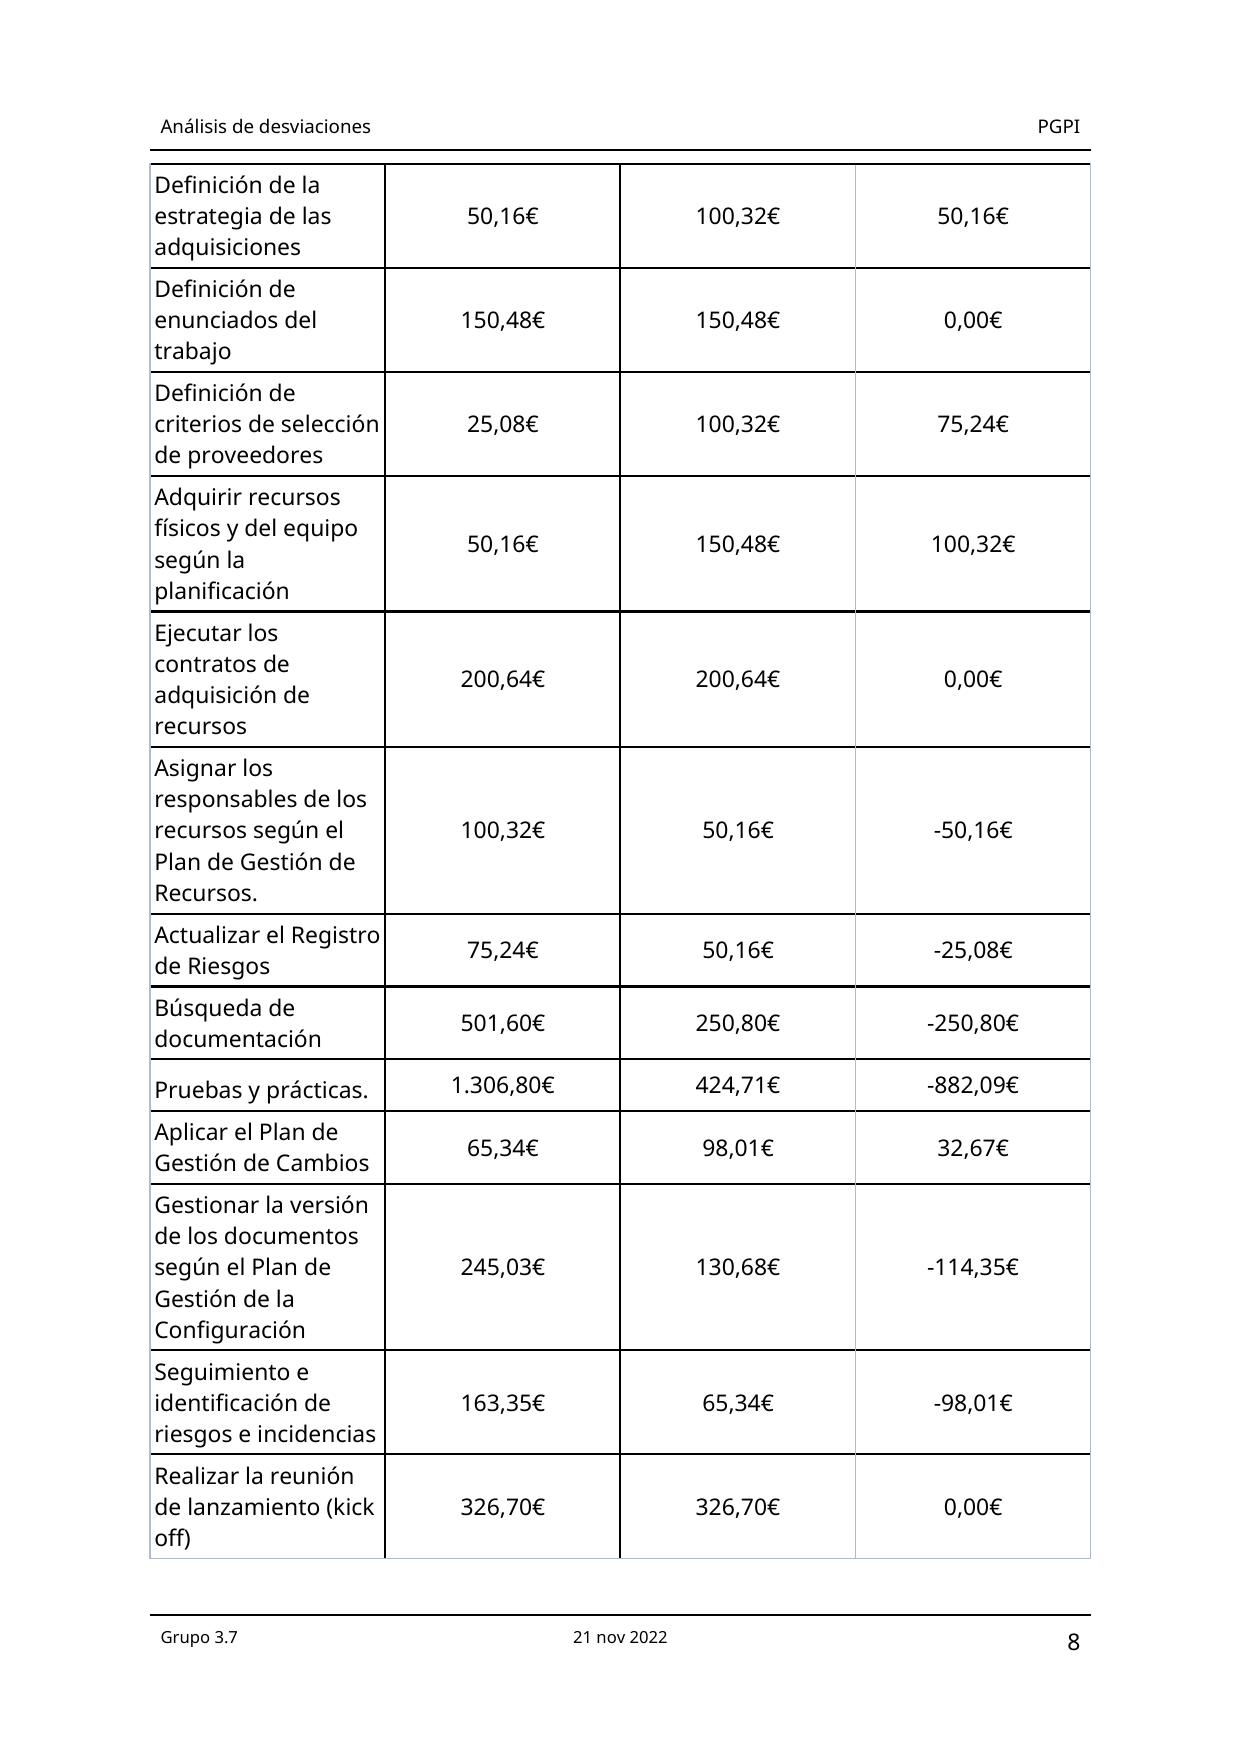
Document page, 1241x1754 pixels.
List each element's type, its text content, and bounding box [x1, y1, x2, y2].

table_cell 150,48€ [386, 269, 619, 371]
table_cell Asignar los responsables de los recursos según el Plan de Gestión de Recursos. [151, 748, 384, 912]
table_cell 25,08€ [386, 373, 619, 475]
table_cell 1.306,80€ [386, 1060, 619, 1109]
table_cell -114,35€ [856, 1185, 1090, 1349]
table_cell 0,00€ [856, 269, 1090, 371]
table_cell 0,00€ [856, 613, 1090, 746]
table_cell -50,16€ [856, 748, 1090, 912]
table_cell 326,70€ [386, 1455, 619, 1557]
table_cell 163,35€ [386, 1351, 619, 1453]
table_cell Definición de criterios de selección de proveedores [151, 373, 384, 475]
table_cell 75,24€ [856, 373, 1090, 475]
table_cell 65,34€ [621, 1351, 855, 1453]
table_cell 245,03€ [386, 1185, 619, 1349]
table_cell Gestionar la versión de los documentos según el Plan de Gestión de la Configuración [151, 1185, 384, 1349]
table_cell 100,32€ [621, 165, 855, 267]
table_cell Realizar la reunión de lanzamiento (kick off) [151, 1455, 384, 1557]
table_cell 150,48€ [621, 269, 855, 371]
table_cell 50,16€ [621, 748, 855, 912]
table_cell Seguimiento e identificación de riesgos e incidencias [151, 1351, 384, 1453]
table_cell -98,01€ [856, 1351, 1090, 1453]
table_cell 100,32€ [386, 748, 619, 912]
table_cell Búsqueda de documentación [151, 988, 384, 1058]
table_cell 200,64€ [386, 613, 619, 746]
table_cell -250,80€ [856, 988, 1090, 1058]
table_cell Actualizar el Registro de Riesgos [151, 915, 384, 985]
table_cell 50,16€ [621, 915, 855, 985]
table_cell 150,48€ [621, 477, 855, 610]
table_cell Pruebas y prácticas. [151, 1060, 384, 1109]
table_cell -25,08€ [856, 915, 1090, 985]
table_cell 75,24€ [386, 915, 619, 985]
table_cell 326,70€ [621, 1455, 855, 1557]
table_cell 501,60€ [386, 988, 619, 1058]
table_cell 50,16€ [856, 165, 1090, 267]
table_cell 32,67€ [856, 1112, 1090, 1182]
table_cell 0,00€ [856, 1455, 1090, 1557]
table_cell 50,16€ [386, 165, 619, 267]
table_cell 200,64€ [621, 613, 855, 746]
table_cell 65,34€ [386, 1112, 619, 1182]
table_cell 250,80€ [621, 988, 855, 1058]
table_cell 130,68€ [621, 1185, 855, 1349]
table_cell Ejecutar los contratos de adquisición de recursos [151, 613, 384, 746]
table_cell Definición de la estrategia de las adquisiciones [151, 165, 384, 267]
table_cell Adquirir recursos físicos y del equipo según la planificación [151, 477, 384, 610]
table_cell 98,01€ [621, 1112, 855, 1182]
table_cell 100,32€ [621, 373, 855, 475]
table_cell 424,71€ [621, 1060, 855, 1109]
table_cell 50,16€ [386, 477, 619, 610]
table_cell 100,32€ [856, 477, 1090, 610]
table_cell -882,09€ [856, 1060, 1090, 1109]
table_cell Aplicar el Plan de Gestión de Cambios [151, 1112, 384, 1182]
table_cell Definición de enunciados del trabajo [151, 269, 384, 371]
